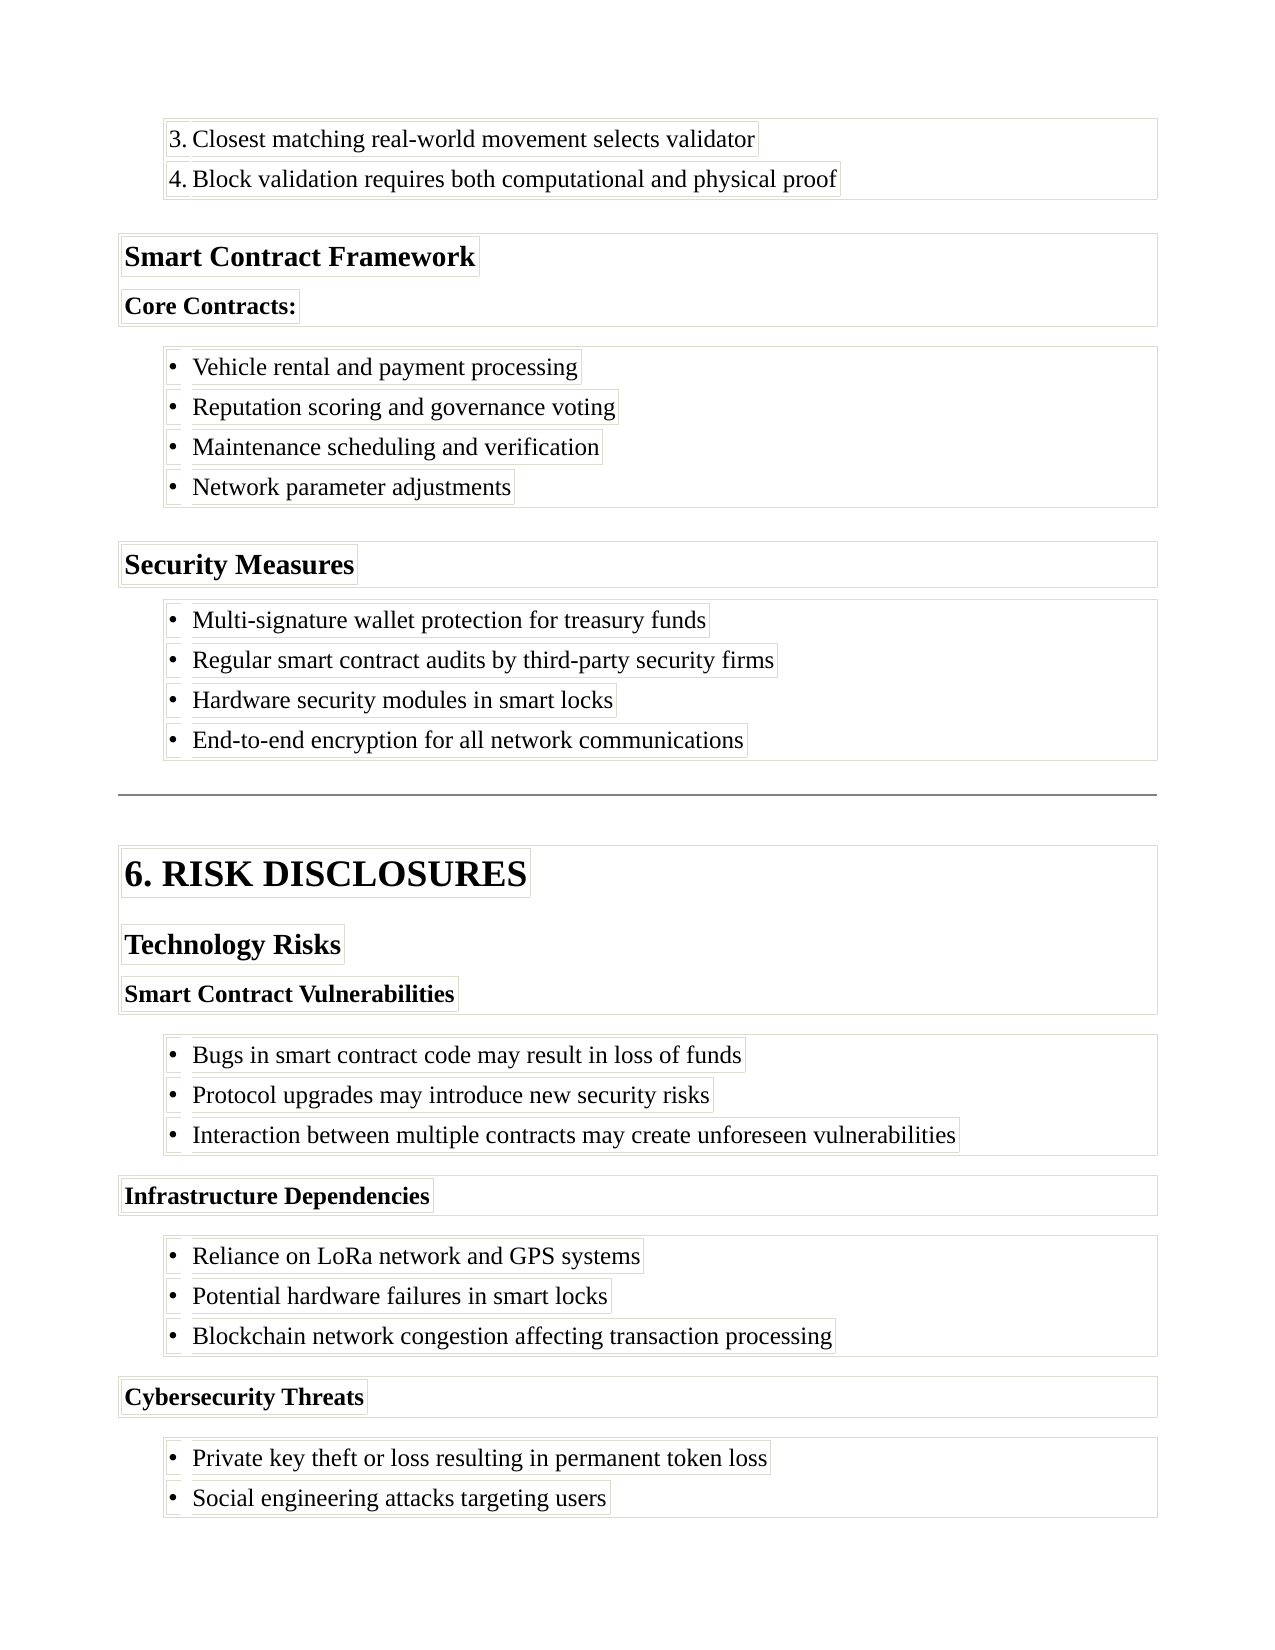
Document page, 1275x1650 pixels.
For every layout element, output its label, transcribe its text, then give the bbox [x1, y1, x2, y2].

list Regular smart contract audits by third-party security firms [164, 639, 1157, 677]
list Reputation scoring and governance voting [164, 386, 1157, 424]
list Block validation requires both computational and physical proof [164, 158, 1157, 199]
text Core Contracts: [119, 285, 1157, 326]
list Private key theft or loss resulting in permanent token loss [164, 1438, 1157, 1474]
list Network parameter adjustments [164, 466, 1157, 507]
list Social engineering attacks targeting users [164, 1477, 1157, 1517]
list End-to-end encryption for all network communications [164, 719, 1157, 760]
list Reliance on LoRa network and GPS systems [164, 1236, 1157, 1273]
list Interaction between multiple contracts may create unforeseen vulnerabilities [164, 1114, 1157, 1155]
text Cybersecurity Threats [119, 1377, 1157, 1417]
list Potential hardware failures in smart locks [164, 1275, 1157, 1313]
list Multi-signature wallet protection for treasury funds [164, 600, 1157, 637]
list Vehicle rental and payment processing [164, 347, 1157, 384]
text Smart Contract Vulnerabilities [119, 973, 1157, 1014]
list Protocol upgrades may introduce new security risks [164, 1074, 1157, 1112]
list Maintenance scheduling and verification [164, 426, 1157, 464]
list Blockchain network congestion affecting transaction processing [164, 1315, 1157, 1356]
list Hardware security modules in smart locks [164, 679, 1157, 717]
subtitle Security Measures [119, 542, 1157, 587]
subtitle 6. RISK DISCLOSURES [119, 846, 1157, 897]
list Bugs in smart contract code may result in loss of funds [164, 1035, 1157, 1072]
text Infrastructure Dependencies [119, 1176, 1157, 1215]
list Closest matching real-world movement selects validator [164, 119, 1157, 156]
subtitle Smart Contract Framework [119, 234, 1157, 276]
subtitle Technology Risks [119, 921, 1157, 964]
